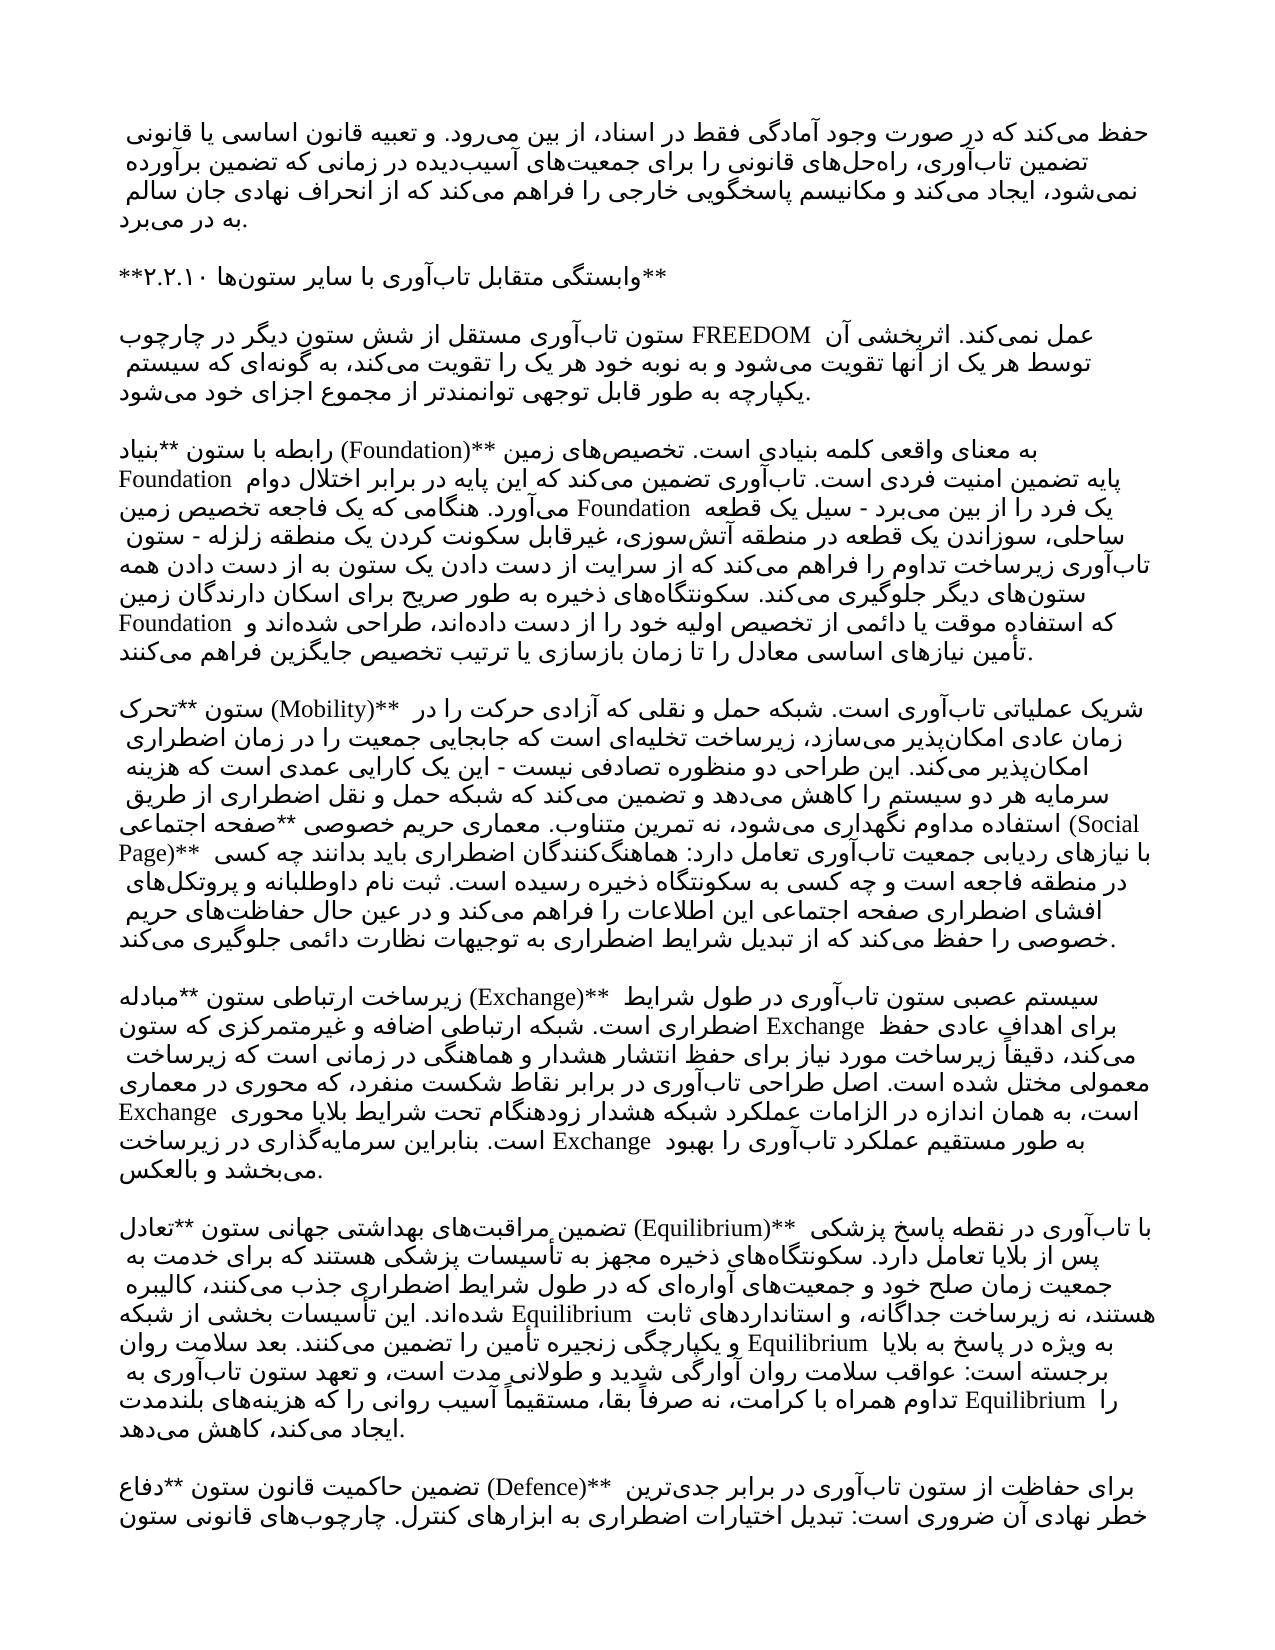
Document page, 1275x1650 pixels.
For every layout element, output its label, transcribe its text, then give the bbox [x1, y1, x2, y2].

text تضمین مراقبت‌های بهداشتی جهانی ستون **تعادل (Equilibrium)** با تاب‌آوری در نقطه پاسخ پزشکی پس از بلایا تعامل دارد. سکونتگاه‌های ذخیره مجهز به تأسیسات پزشکی هستند که برای خدمت به جمعیت زمان صلح خود و جمعیت‌های آواره‌ای که در طول شرایط اضطراری جذب می‌کنند، کالیبره شده‌اند. این تأسیسات بخشی از شبکه Equilibrium هستند، نه زیرساخت جداگانه، و استانداردهای ثابت و یکپارچگی زنجیره تأمین را تضمین می‌کنند. بعد سلامت روان Equilibrium به ویژه در پاسخ به بلایا برجسته است: عواقب سلامت روان آوارگی شدید و طولانی مدت است، و تعهد ستون تاب‌آوری به تداوم همراه با کرامت، نه صرفاً بقا، مستقیماً آسیب روانی را که هزینه‌های بلندمدت Equilibrium را ایجاد می‌کند، کاهش می‌دهد. [118, 1212, 1157, 1443]
text ستون **تحرک (Mobility)** شریک عملیاتی تاب‌آوری است. شبکه حمل و نقلی که آزادی حرکت را در زمان عادی امکان‌پذیر می‌سازد، زیرساخت تخلیه‌ای است که جابجایی جمعیت را در زمان اضطراری امکان‌پذیر می‌کند. این طراحی دو منظوره تصادفی نیست - این یک کارایی عمدی است که هزینه سرمایه هر دو سیستم را کاهش می‌دهد و تضمین می‌کند که شبکه حمل و نقل اضطراری از طریق استفاده مداوم نگهداری می‌شود، نه تمرین متناوب. معماری حریم خصوصی **صفحه اجتماعی (Social Page)** با نیازهای ردیابی جمعیت تاب‌آوری تعامل دارد: هماهنگ‌کنندگان اضطراری باید بدانند چه کسی در منطقه فاجعه است و چه کسی به سکونتگاه ذخیره رسیده است. ثبت نام داوطلبانه و پروتکل‌های افشای اضطراری صفحه اجتماعی این اطلاعات را فراهم می‌کند و در عین حال حفاظت‌های حریم خصوصی را حفظ می‌کند که از تبدیل شرایط اضطراری به توجیهات نظارت دائمی جلوگیری می‌کند. [118, 694, 1157, 953]
text **۲.۲.۱۰ وابستگی متقابل تاب‌آوری با سایر ستون‌ها** [118, 262, 1157, 291]
text تضمین حاکمیت قانون ستون **دفاع (Defence)** برای حفاظت از ستون تاب‌آوری در برابر جدی‌ترین خطر نهادی آن ضروری است: تبدیل اختیارات اضطراری به ابزارهای کنترل. چارچوب‌های قانونی ستون Defence - قوه قضاییه مستقل، الزامات دادرسی عادلانه، حفاظت در برابر بازداشت خودسرانه - بافت قانون اساسی را فراهم می‌کند که پروتکل‌های فعال‌سازی اضطراری ستون تاب‌آوری در آن عمل می‌کنند. شرایط اضطراری که حکمرانی عادی را به حالت تعلیق در می‌آورد، یکی از قابل اطمینان‌ترین مسیرها برای تحکیم اقتدارگرایانه است. حفاظت‌های ستون Defence، سپر در برابر این خطر هستند و یکپارچگی آنها پیش‌نیاز مشروعیت ستون تاب‌آوری است. [118, 1472, 1157, 1529]
text پایداری نهادی نیازمند طراحی عمدی در برابر آنتروپی است که بر همه نهادهای عمومی در طول زمان تأثیر می‌گذارد. مکانیسم‌های پاسخگویی - نتایج حسابرسی منتشر شده اجباری، الزامات عملکرد تمرین، عواقب مالی برای عدم انطباق - برای حفظ تمرکز نهادی بر آمادگی واقعی، نه انطباق کاغذی، در نظر گرفته شده‌اند. چرخش پرسنل در مدیریت سکونتگاه ذخیره و مشارکت در تمرین، مهارت‌های عملی را حفظ می‌کند که در صورت وجود آمادگی فقط در اسناد، از بین می‌رود. و تعبیه قانون اساسی یا قانونی تضمین تاب‌آوری، راه‌حل‌های قانونی را برای جمعیت‌های آسیب‌دیده در زمانی که تضمین برآورده نمی‌شود، ایجاد می‌کند و مکانیسم پاسخگویی خارجی را فراهم می‌کند که از انحراف نهادی جان سالم به در می‌برد. [118, 118, 1157, 233]
text زیرساخت ارتباطی ستون **مبادله (Exchange)** سیستم عصبی ستون تاب‌آوری در طول شرایط اضطراری است. شبکه ارتباطی اضافه و غیرمتمرکزی که ستون Exchange برای اهداف عادی حفظ می‌کند، دقیقاً زیرساخت مورد نیاز برای حفظ انتشار هشدار و هماهنگی در زمانی است که زیرساخت معمولی مختل شده است. اصل طراحی تاب‌آوری در برابر نقاط شکست منفرد، که محوری در معماری Exchange است، به همان اندازه در الزامات عملکرد شبکه هشدار زودهنگام تحت شرایط بلایا محوری است. بنابراین سرمایه‌گذاری در زیرساخت Exchange به طور مستقیم عملکرد تاب‌آوری را بهبود می‌بخشد و بالعکس. [118, 982, 1157, 1184]
text رابطه با ستون **بنیاد (Foundation)** به معنای واقعی کلمه بنیادی است. تخصیص‌های زمین Foundation پایه تضمین امنیت فردی است. تاب‌آوری تضمین می‌کند که این پایه در برابر اختلال دوام می‌آورد. هنگامی که یک فاجعه تخصیص زمین Foundation یک فرد را از بین می‌برد - سیل یک قطعه ساحلی، سوزاندن یک قطعه در منطقه آتش‌سوزی، غیرقابل سکونت کردن یک منطقه زلزله - ستون تاب‌آوری زیرساخت تداوم را فراهم می‌کند که از سرایت از دست دادن یک ستون به از دست دادن همه ستون‌های دیگر جلوگیری می‌کند. سکونتگاه‌های ذخیره به طور صریح برای اسکان دارندگان زمین Foundation که استفاده موقت یا دائمی از تخصیص اولیه خود را از دست داده‌اند، طراحی شده‌اند و تأمین نیازهای اساسی معادل را تا زمان بازسازی یا ترتیب تخصیص جایگزین فراهم می‌کنند. [118, 435, 1157, 665]
text ستون تاب‌آوری مستقل از شش ستون دیگر در چارچوب FREEDOM عمل نمی‌کند. اثربخشی آن توسط هر یک از آنها تقویت می‌شود و به نوبه خود هر یک را تقویت می‌کند، به گونه‌ای که سیستم یکپارچه به طور قابل توجهی توانمندتر از مجموع اجزای خود می‌شود. [118, 319, 1157, 406]
